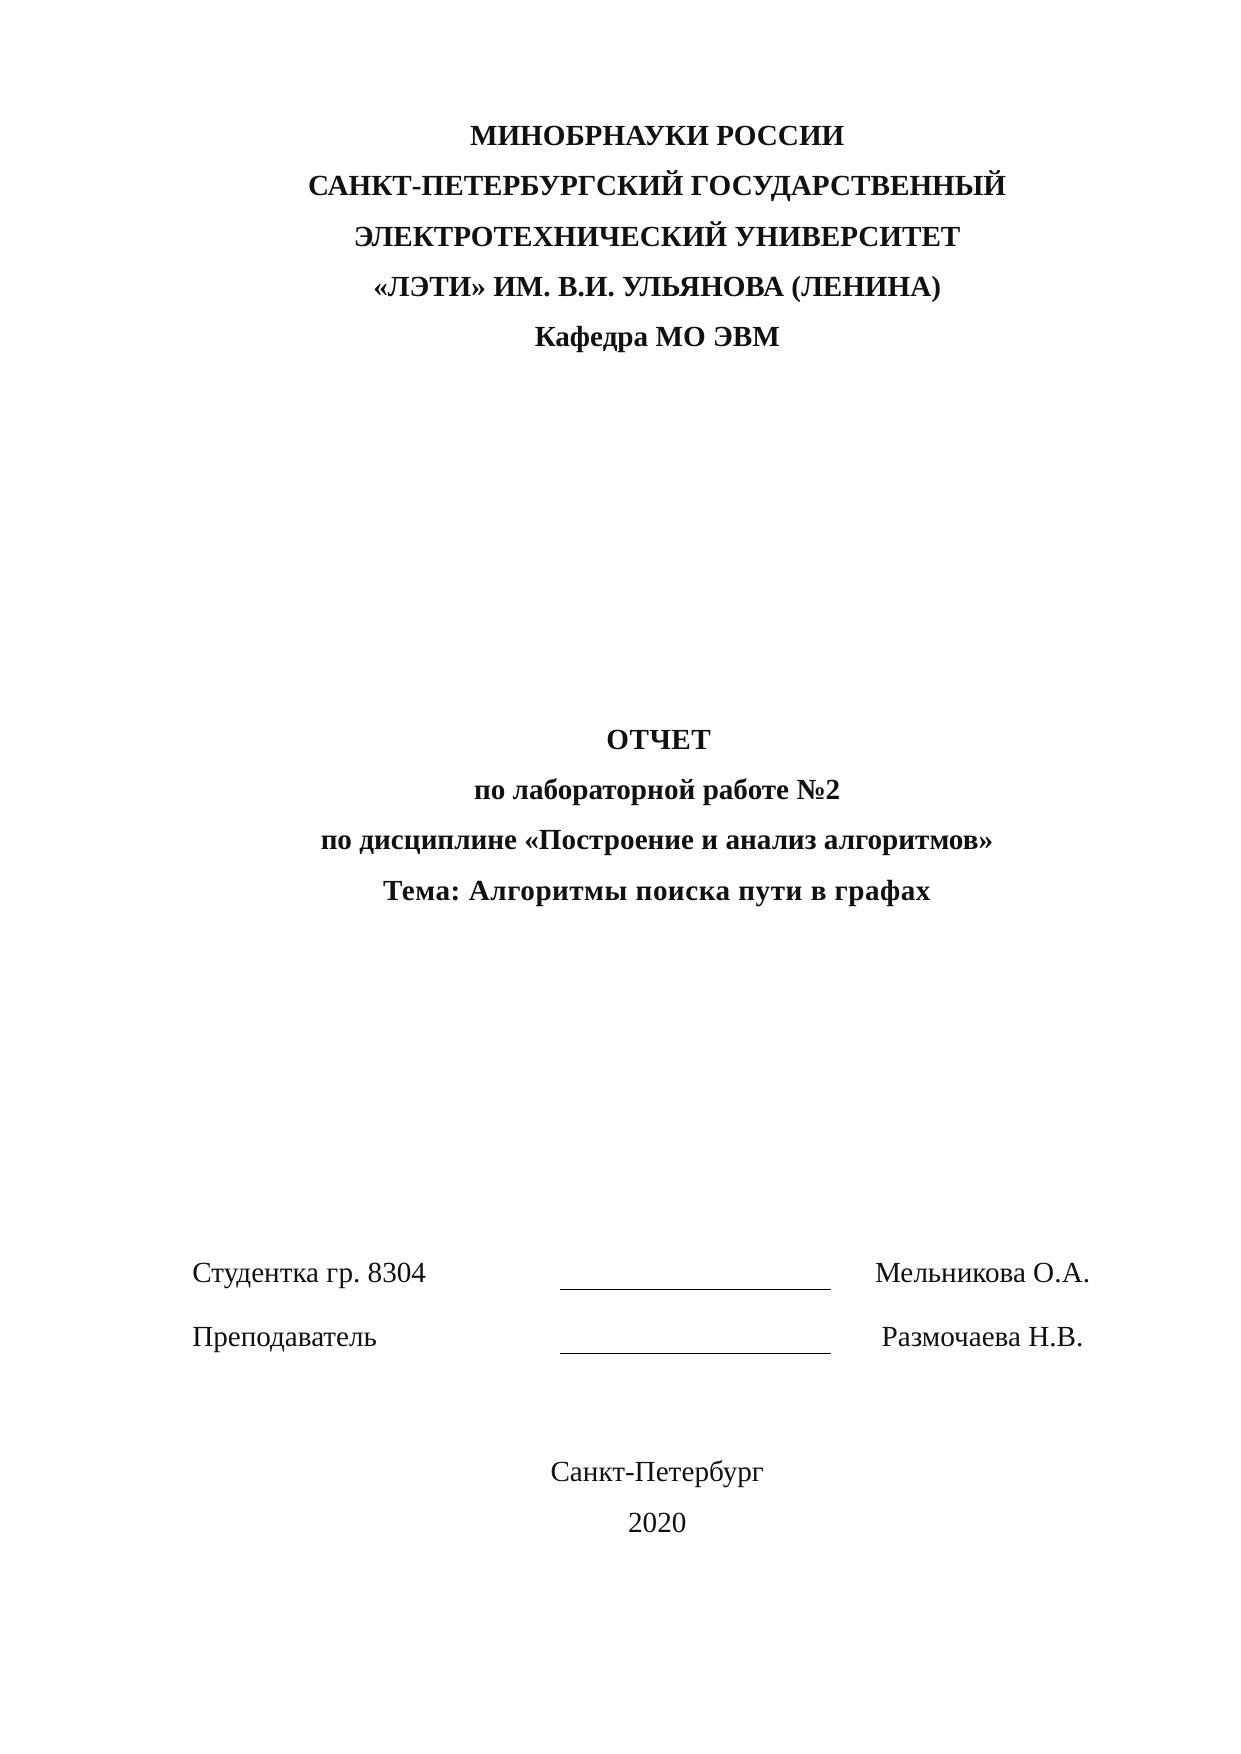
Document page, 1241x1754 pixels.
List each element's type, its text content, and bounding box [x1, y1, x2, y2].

text Кафедра МО ЭВМ [118, 319, 1122, 353]
table_cell [560, 1290, 831, 1353]
text отчет [118, 722, 1122, 755]
text Санкт-Петербург [118, 1454, 1122, 1488]
text «ЛЭТИ» им. В.И. Ульянова (Ленина) [118, 269, 1122, 303]
table_header Мельникова О.А. [831, 1225, 1133, 1289]
text по лабораторной работе №2 [118, 772, 1122, 806]
text 2020 [118, 1505, 1122, 1538]
text МИНОБРНАУКИ РОССИИ [118, 118, 1122, 152]
text Санкт-Петербургский государственный [118, 168, 1122, 202]
table_header [560, 1225, 831, 1289]
table_cell Преподаватель [107, 1289, 560, 1353]
table_header Студентка гр. 8304 [107, 1225, 560, 1289]
text Тема: Алгоритмы поиска пути в графах [118, 873, 1122, 906]
table_cell Размочаева Н.В. [831, 1289, 1133, 1353]
text по дисциплине «Построение и анализ алгоритмов» [118, 822, 1122, 856]
text электротехнический университет [118, 219, 1122, 252]
